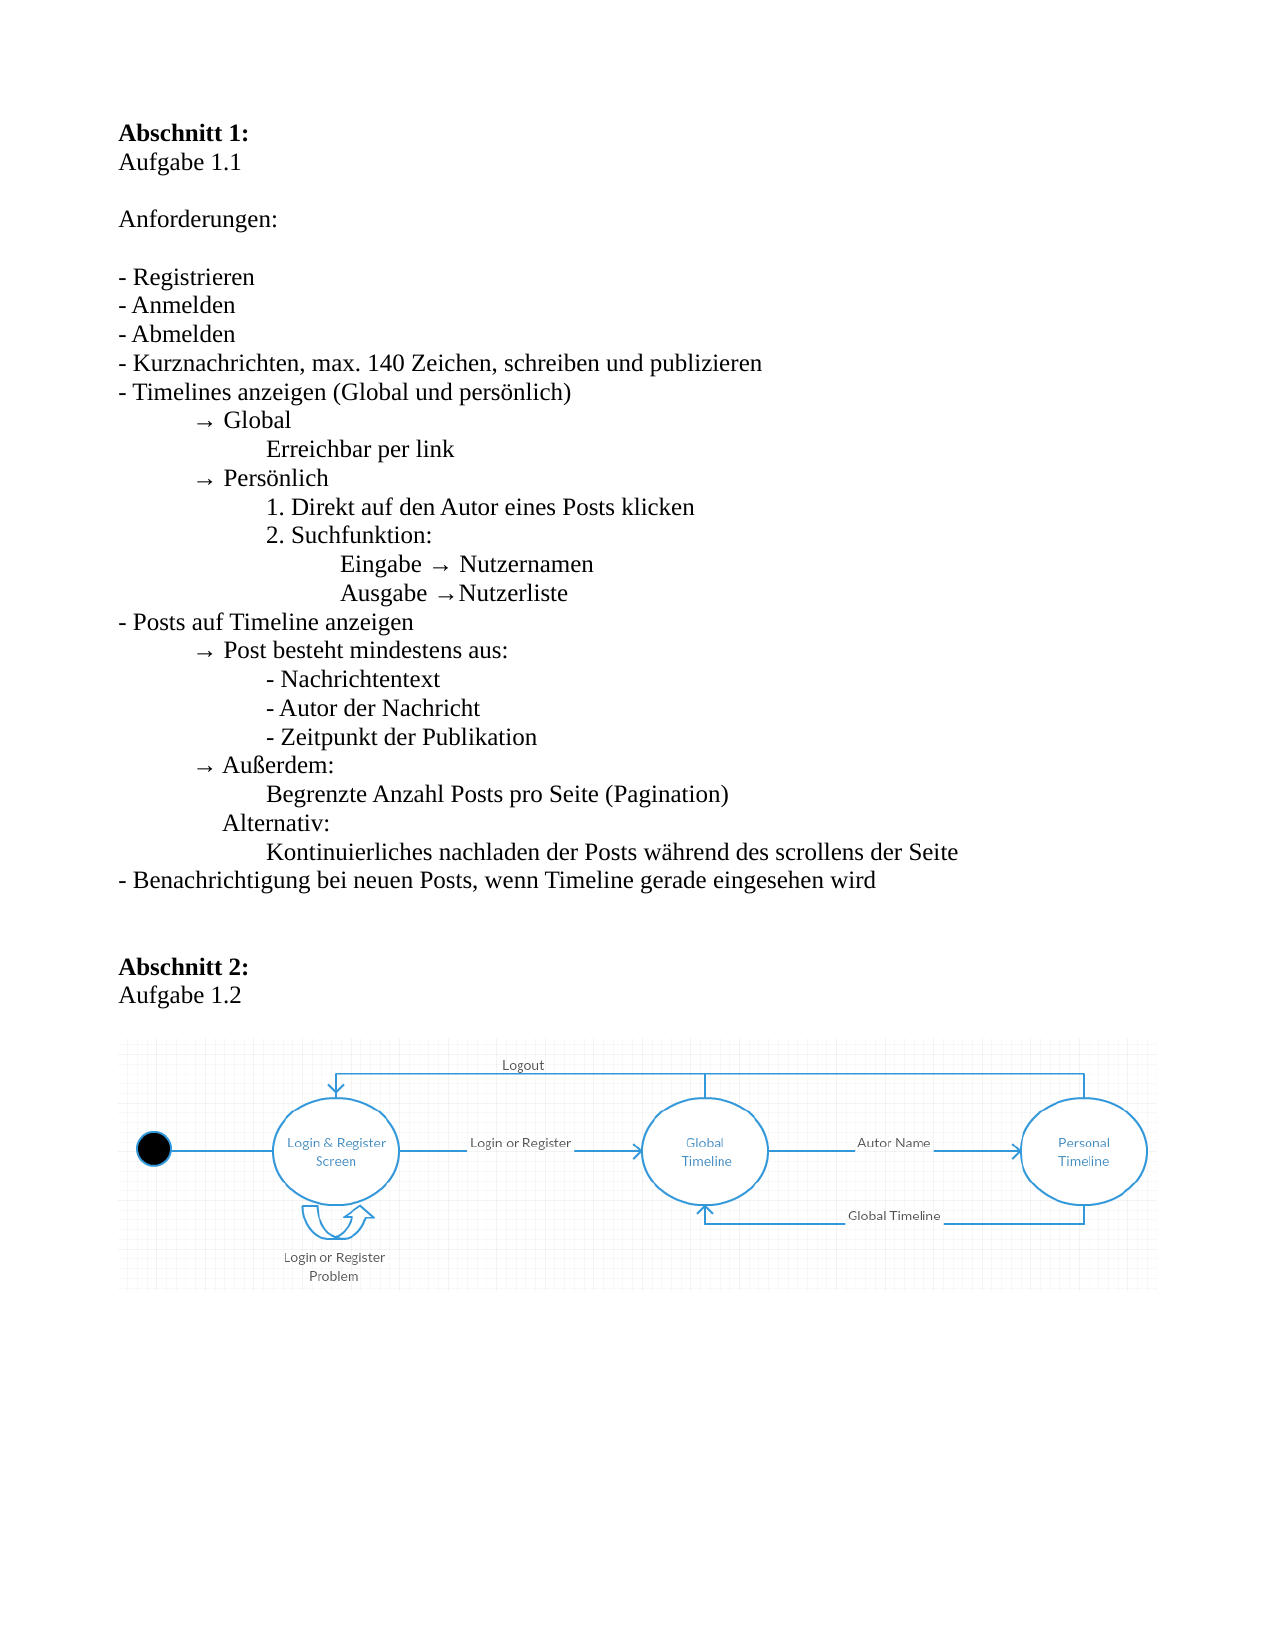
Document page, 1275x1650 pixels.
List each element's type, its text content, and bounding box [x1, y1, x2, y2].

picture [118, 1038, 1157, 1291]
text Eingabe → Nutzernamen [118, 549, 1157, 578]
text → Persönlich [118, 463, 1157, 492]
text Erreichbar per link [118, 434, 1157, 463]
text - Posts auf Timeline anzeigen [118, 607, 1157, 636]
text Aufgabe 1.2 [118, 981, 1157, 1009]
text Aufgabe 1.1 [118, 147, 1157, 176]
text Abschnitt 1: [118, 118, 1157, 147]
text → Außerdem: [118, 751, 1157, 779]
text - Anmelden [118, 291, 1157, 319]
text - Abmelden [118, 319, 1157, 348]
text 1. Direkt auf den Autor eines Posts klicken [118, 492, 1157, 521]
text - Timelines anzeigen (Global und persönlich) [118, 377, 1157, 406]
text Alternativ: [118, 808, 1157, 837]
text 2. Suchfunktion: [118, 521, 1157, 549]
text - Nachrichtentext [118, 664, 1157, 693]
text - Zeitpunkt der Publikation [118, 722, 1157, 751]
text Begrenzte Anzahl Posts pro Seite (Pagination) [118, 779, 1157, 808]
text - Autor der Nachricht [118, 693, 1157, 722]
text → Global [118, 406, 1157, 434]
text - Registrieren [118, 262, 1157, 291]
text - Kurznachrichten, max. 140 Zeichen, schreiben und publizieren [118, 348, 1157, 377]
text → Post besteht mindestens aus: [118, 636, 1157, 664]
text Anforderungen: [118, 204, 1157, 233]
text Abschnitt 2: [118, 952, 1157, 981]
text Ausgabe →Nutzerliste [118, 578, 1157, 607]
text Kontinuierliches nachladen der Posts während des scrollens der Seite [118, 837, 1157, 866]
text - Benachrichtigung bei neuen Posts, wenn Timeline gerade eingesehen wird [118, 866, 1157, 894]
